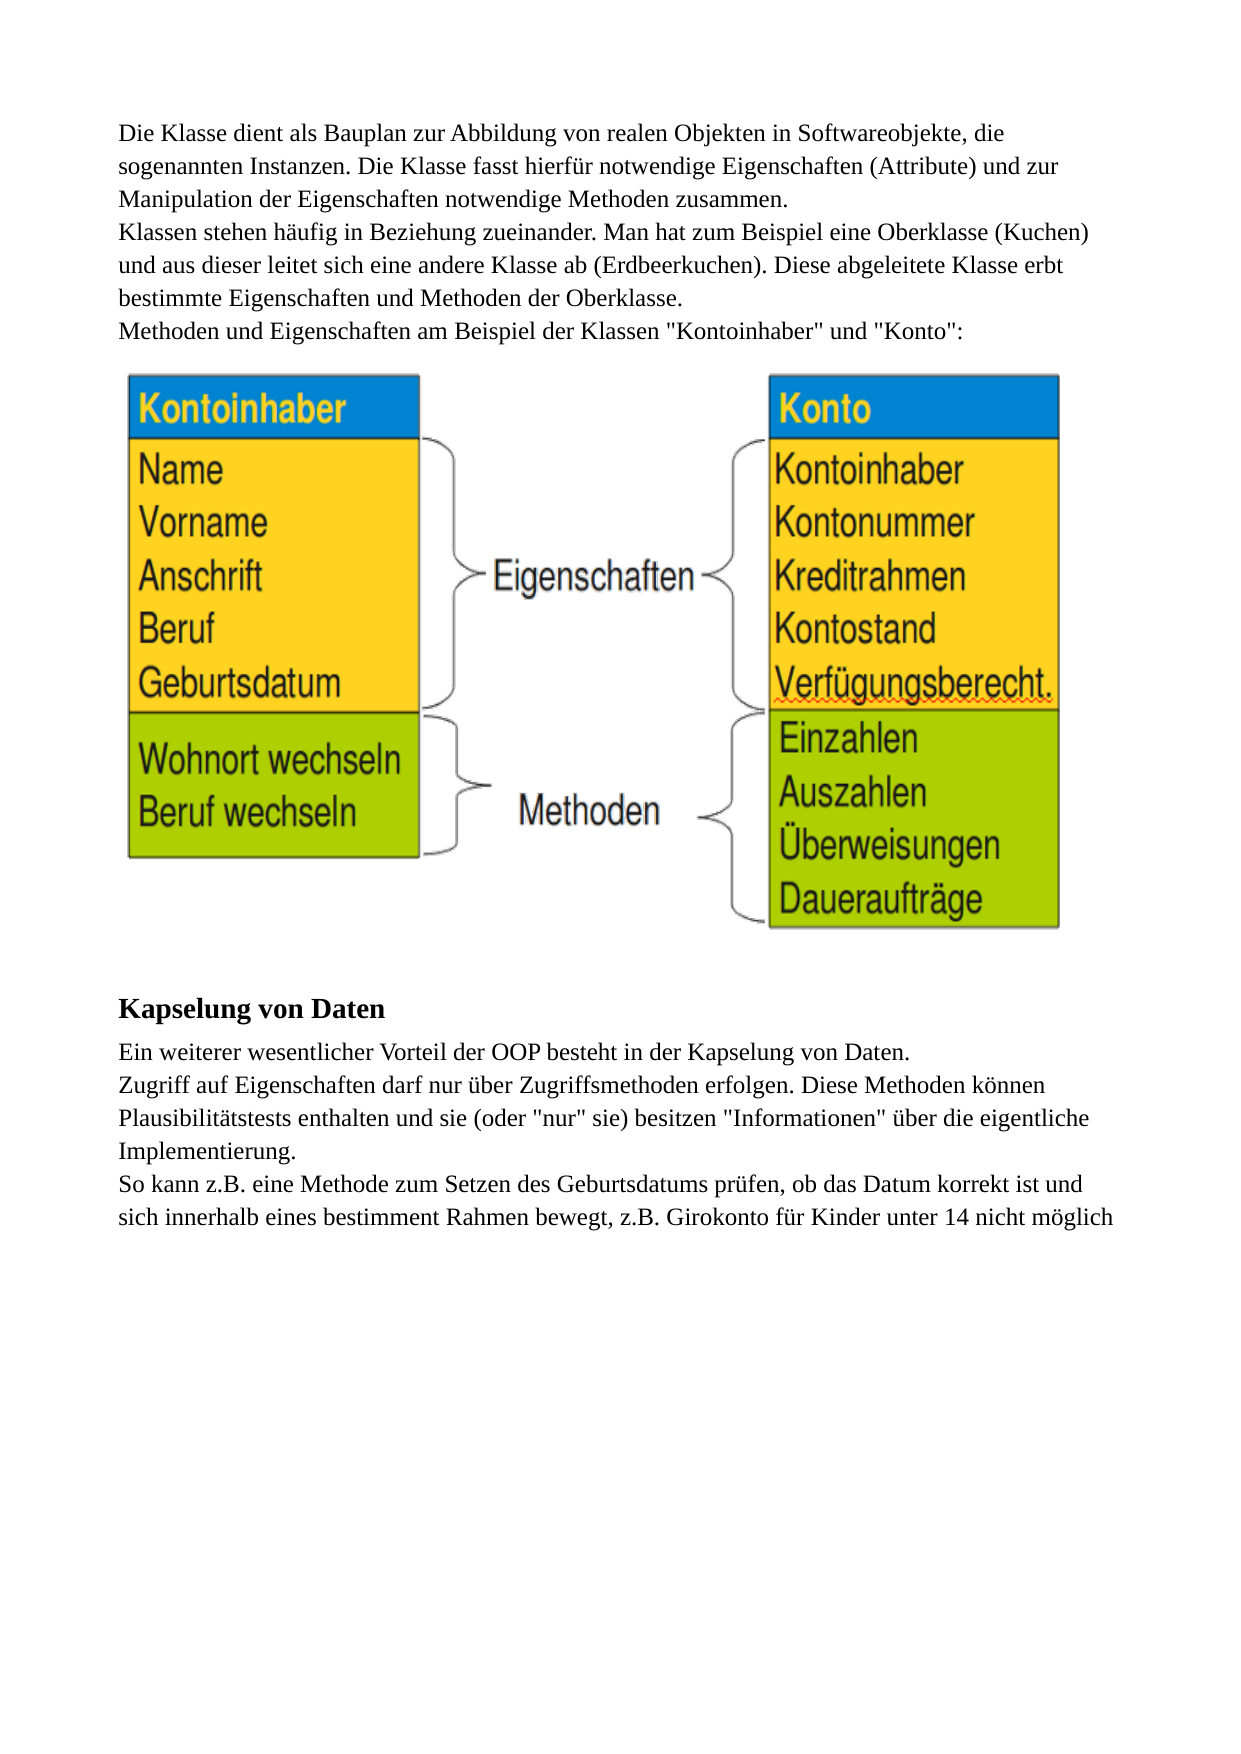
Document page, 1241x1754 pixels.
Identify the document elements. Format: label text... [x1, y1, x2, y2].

text Ein weiterer wesentlicher Vorteil der OOP besteht in der Kapselung von Daten. Zugriff auf Eigenschaften darf nur über Zugriffsmethoden erfolgen. Diese Methoden können Plausibilitätstests enthalten und sie (oder "nur" sie) besitzen "Informationen" über die eigentliche Implementierung. So kann z.B. eine Methode zum Setzen des Geburtsdatums prüfen, ob das Datum korrekt ist und sich innerhalb eines bestimment Rahmen bewegt, z.B. Girokonto für Kinder unter 14 nicht möglich [118, 1037, 1122, 1231]
text Die Klasse dient als Bauplan zur Abbildung von realen Objekten in Softwareobjekte, die sogenannten Instanzen. Die Klasse fasst hierfür notwendige Eigenschaften (Attribute) und zur Manipulation der Eigenschaften notwendige Methoden zusammen. Klassen stehen häufig in Beziehung zueinander. Man hat zum Beispiel eine Oberklasse (Kuchen) und aus dieser leitet sich eine andere Klasse ab (Erdbeerkuchen). Diese abgeleitete Klasse erbt bestimmte Eigenschaften und Methoden der Oberklasse. Methoden und Eigenschaften am Beispiel der Klassen "Kontoinhaber" und "Konto": [118, 118, 1122, 958]
picture [118, 349, 1072, 953]
subtitle Kapselung von Daten [118, 991, 1122, 1025]
